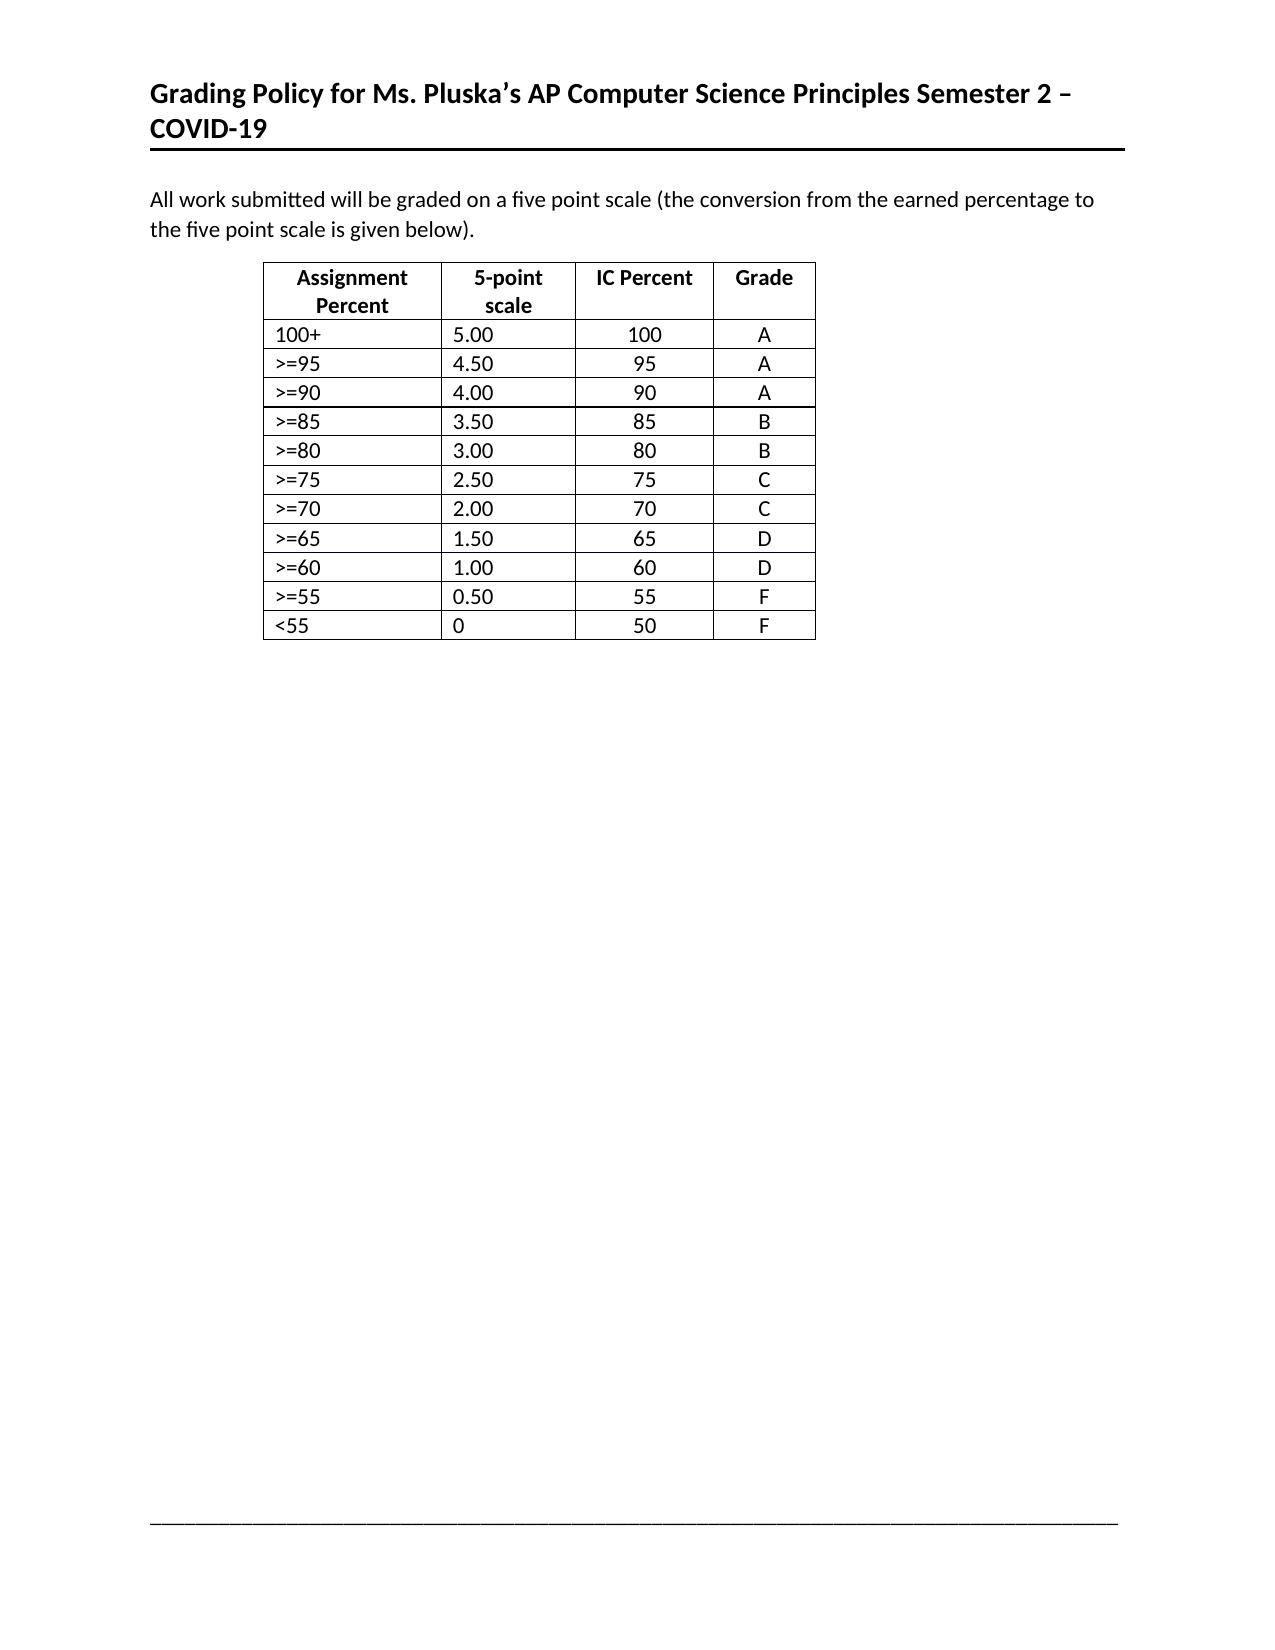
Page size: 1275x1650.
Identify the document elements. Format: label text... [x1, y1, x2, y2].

table_cell >=80 [264, 436, 441, 464]
table_cell 5.00 [442, 320, 575, 348]
table_cell 4.00 [442, 378, 575, 406]
table_cell 4.50 [442, 349, 575, 377]
table_cell A [714, 349, 815, 377]
table_cell 100 [576, 320, 713, 348]
table_cell >=75 [264, 466, 441, 493]
table_cell 95 [576, 349, 713, 377]
table_header Assignment Percent [264, 263, 441, 319]
table_cell F [714, 582, 815, 610]
table_cell >=70 [264, 495, 441, 523]
table_cell >=65 [264, 524, 441, 552]
table_cell 85 [576, 408, 713, 435]
table_cell D [714, 524, 815, 552]
table_cell 90 [576, 378, 713, 406]
table_cell 2.50 [442, 466, 575, 493]
table_header 5-point scale [442, 263, 575, 319]
table_cell 80 [576, 436, 713, 464]
table_cell >=95 [264, 349, 441, 377]
table_cell >=90 [264, 378, 441, 406]
table_cell 100+ [264, 320, 441, 348]
table_cell F [714, 611, 815, 639]
table_cell >=85 [264, 408, 441, 435]
table_cell 3.00 [442, 436, 575, 464]
table_header IC Percent [576, 263, 713, 319]
table_cell 50 [576, 611, 713, 639]
table_cell >=55 [264, 582, 441, 610]
table_cell 0.50 [442, 582, 575, 610]
table_cell B [714, 436, 815, 464]
table_cell 60 [576, 553, 713, 581]
table_cell 3.50 [442, 408, 575, 435]
table_cell 75 [576, 466, 713, 493]
table_header Grade [714, 263, 815, 319]
table_cell A [714, 378, 815, 406]
table_cell C [714, 495, 815, 523]
table_cell 55 [576, 582, 713, 610]
table_cell D [714, 553, 815, 581]
text All work submitted will be graded on a five point scale (the conversion from the earned percentage to the five point scale is given below). [150, 185, 1125, 243]
table_cell 0 [442, 611, 575, 639]
table_cell A [714, 320, 815, 348]
table_cell C [714, 466, 815, 493]
table_cell 70 [576, 495, 713, 523]
table_cell B [714, 408, 815, 435]
table_cell 2.00 [442, 495, 575, 523]
table_cell 1.00 [442, 553, 575, 581]
table_cell >=60 [264, 553, 441, 581]
table_cell 65 [576, 524, 713, 552]
table_cell 1.50 [442, 524, 575, 552]
table_cell <55 [264, 611, 441, 639]
